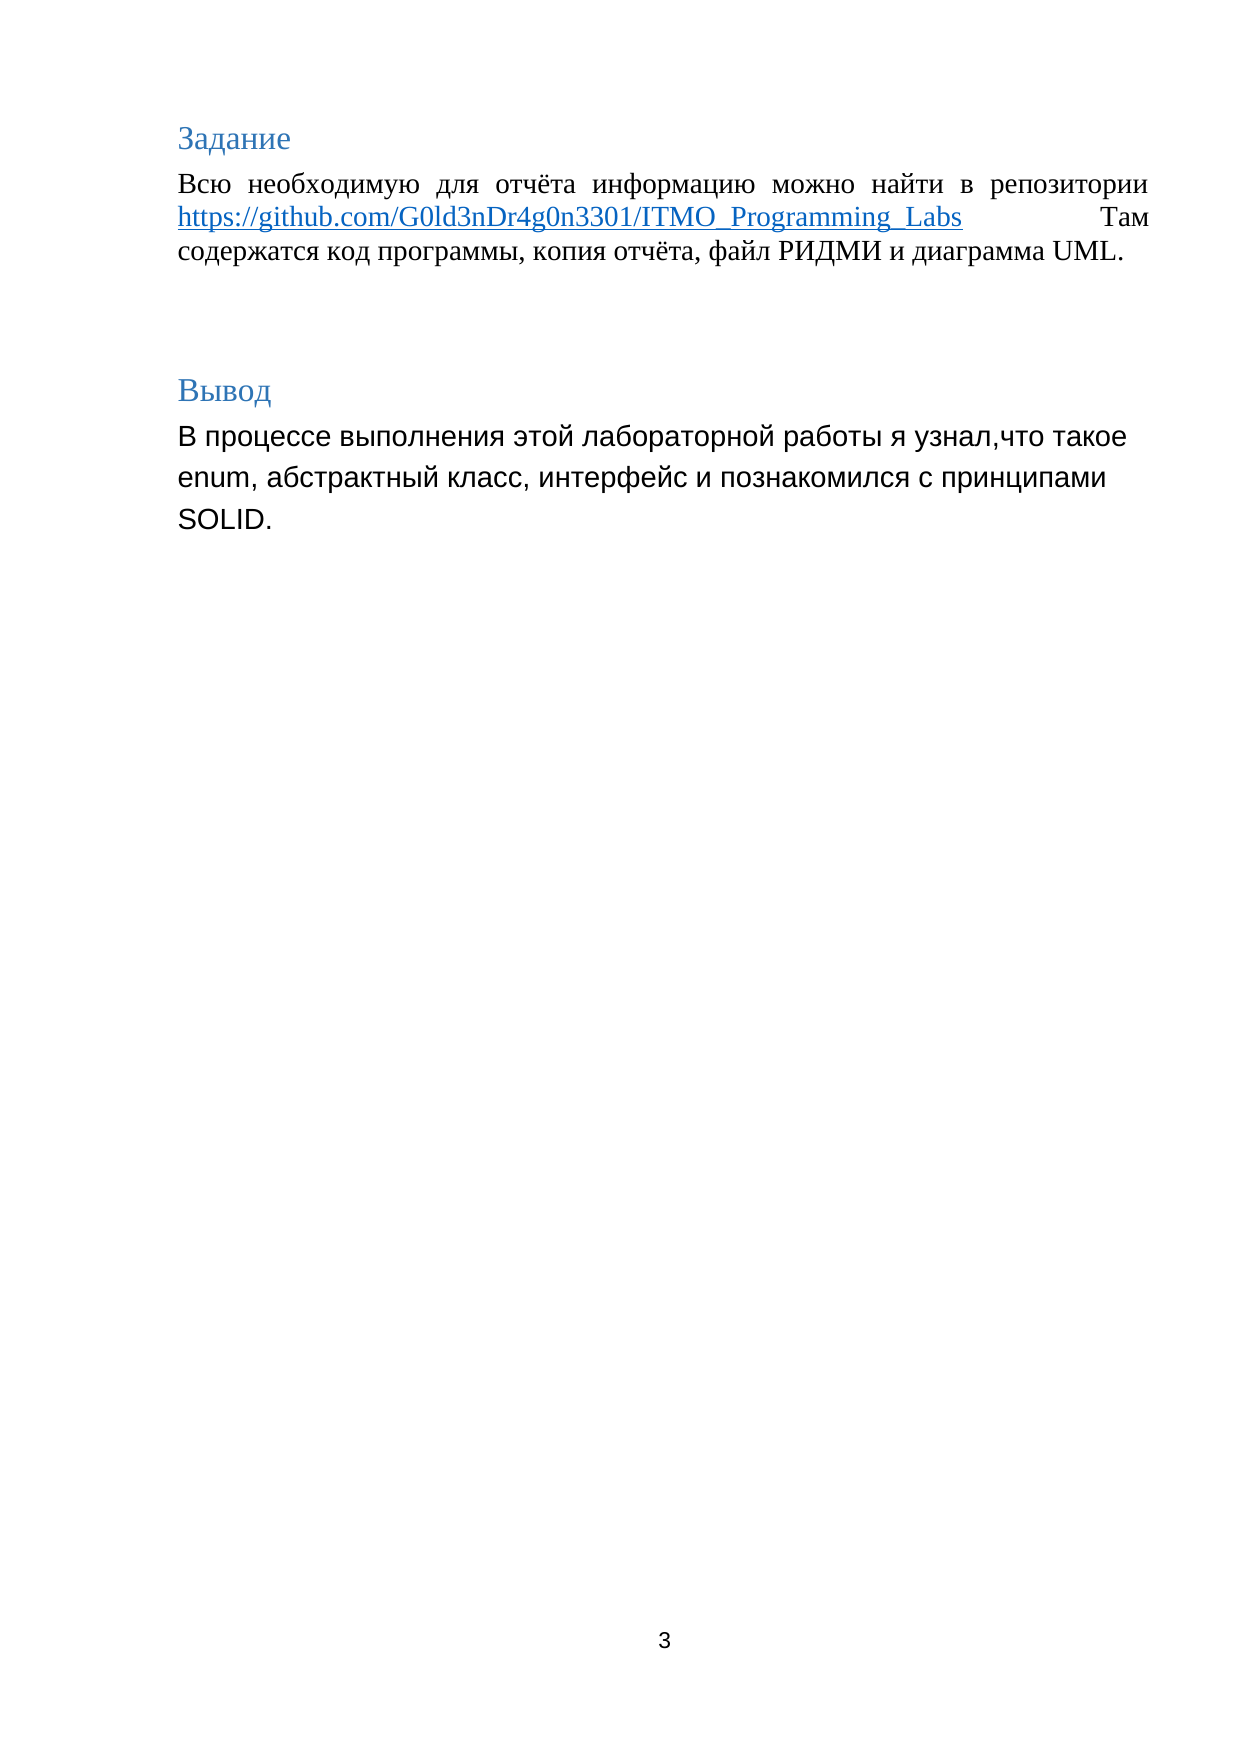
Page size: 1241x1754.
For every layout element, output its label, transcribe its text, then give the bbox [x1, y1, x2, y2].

list Всю необходимую для отчёта информацию можно найти в репозитории https://github.com/G0ld3nDr4g0n3301/ITMO_Programming_Labs Там содержатся код программы, копия отчёта, файл РИДМИ и диаграмма UML. [177, 166, 1149, 267]
subtitle Задание [177, 118, 1152, 156]
subtitle Вывод [177, 371, 1152, 409]
text В процессе выполнения этой лабораторной работы я узнал,что такое enum, абстрактный класс, интерфейс и познакомился с принципами SOLID. [177, 419, 1152, 536]
